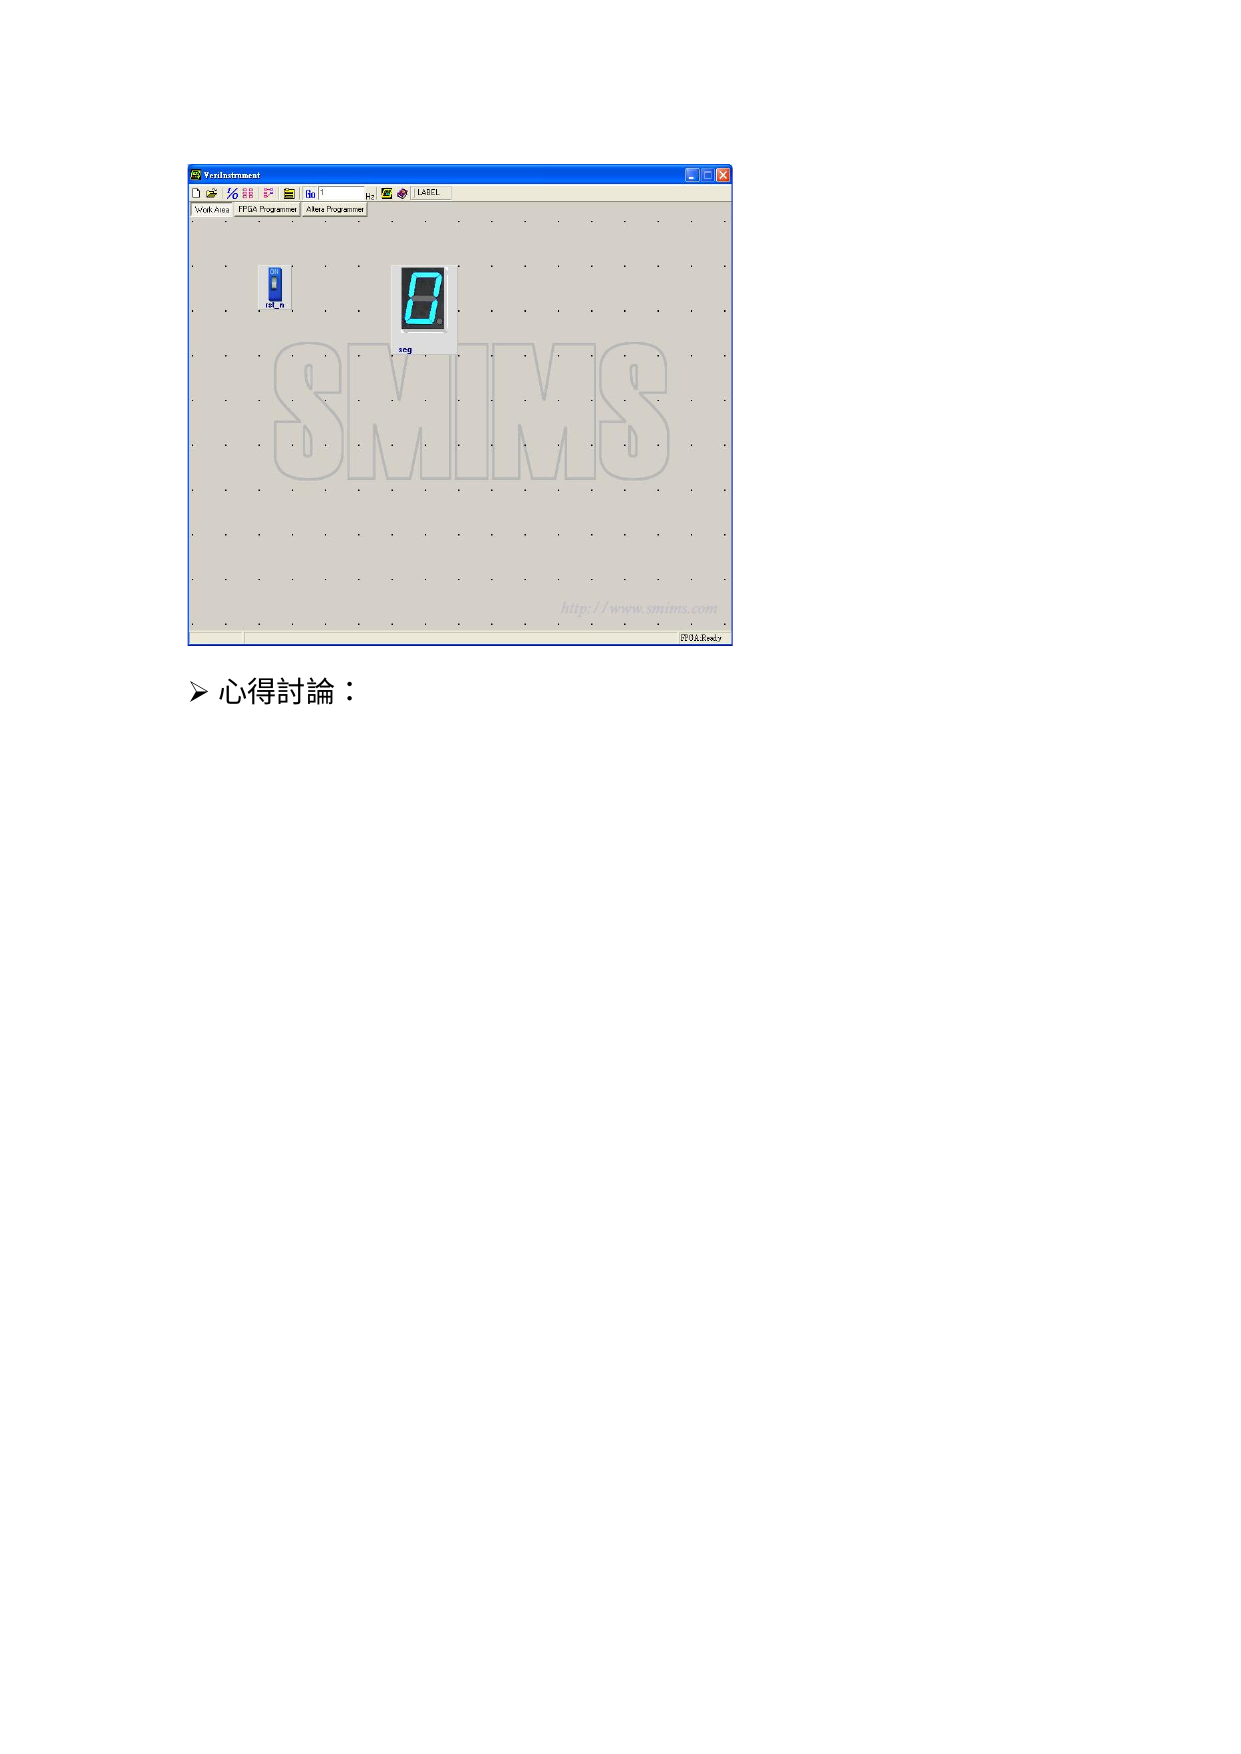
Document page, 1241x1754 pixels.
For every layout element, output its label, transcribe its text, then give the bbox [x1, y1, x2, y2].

text  心得討論： [187, 652, 1053, 727]
picture [187, 164, 733, 646]
